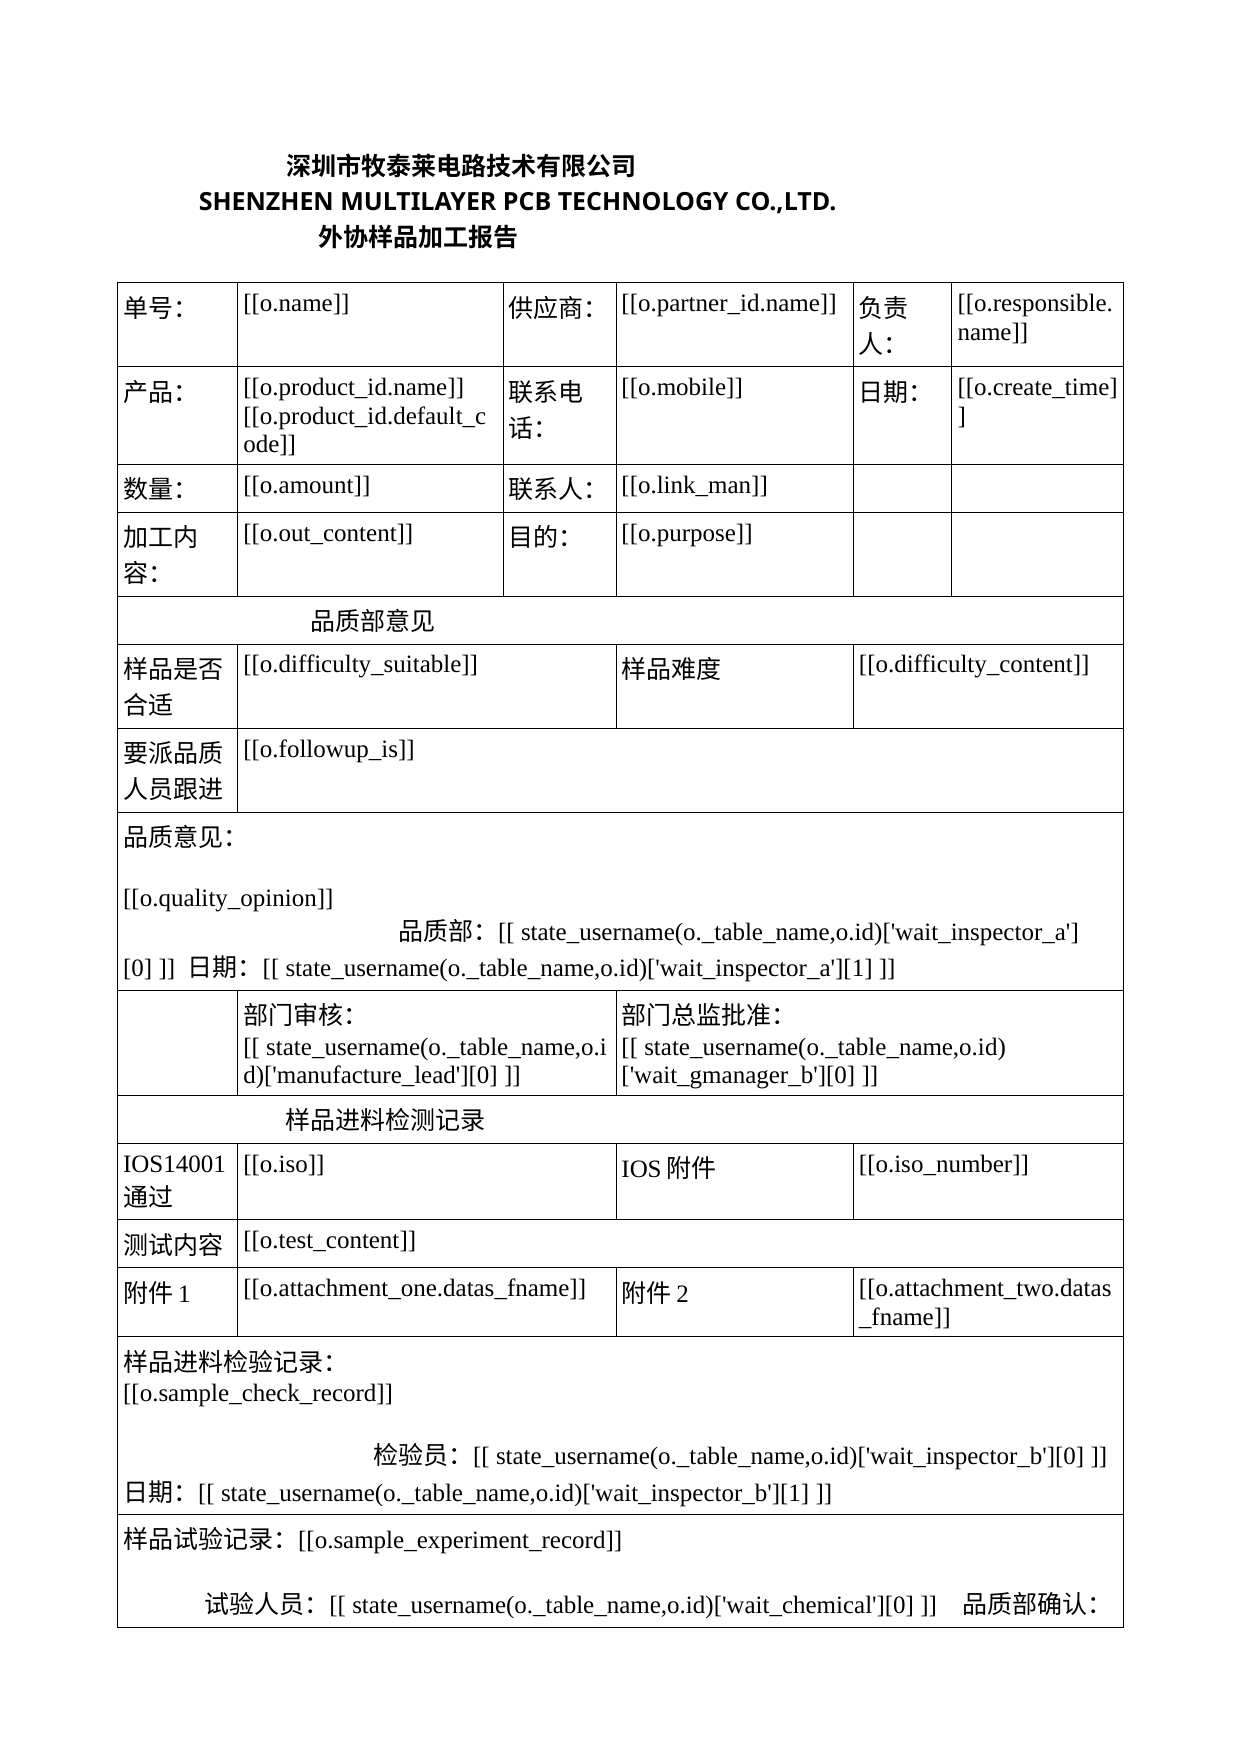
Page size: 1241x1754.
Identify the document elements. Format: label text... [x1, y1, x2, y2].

table_cell 负责人： [854, 283, 951, 366]
table_cell 联系人： [504, 465, 616, 512]
table_cell [[o.difficulty_suitable]] [238, 645, 616, 728]
table_cell [[o.attachment_one.datas_fname]] [238, 1268, 616, 1336]
table_cell 附件1 [118, 1268, 237, 1336]
table_cell [952, 465, 1123, 512]
table_cell [118, 991, 237, 1095]
table_cell 品质部意见 [118, 597, 1123, 644]
table_cell 目的： [504, 513, 616, 596]
table_cell [[o.create_time]] [952, 367, 1123, 464]
table_cell 数量： [118, 465, 237, 512]
table_cell [952, 513, 1123, 596]
table_cell 测试内容 [118, 1220, 237, 1267]
table_cell 产品： [118, 367, 237, 464]
table_cell 联系电话： [504, 367, 616, 464]
table_cell 样品难度 [617, 645, 853, 728]
table_cell [[o.followup_is]] [238, 729, 1123, 812]
table_cell IOS附件 [617, 1144, 853, 1219]
table_cell 附件2 [617, 1268, 853, 1336]
table_cell [[o.purpose]] [617, 513, 853, 596]
table_cell [854, 513, 951, 596]
table_cell [[o.amount]] [238, 465, 503, 512]
table_cell 加工内容： [118, 513, 237, 596]
table_cell 部门总监批准：[[ state_username(o._table_name,o.id)['wait_gmanager_b'][0] ]] [617, 991, 1123, 1095]
table_cell 日期： [854, 367, 951, 464]
table_header 深圳市牧泰莱电路技术有限公司 SHENZHEN MULTILAYER PCB TECHNOLOGY CO.,LTD. 外协样品加工报告 [117, 118, 1123, 282]
table_cell [[o.out_content]] [238, 513, 503, 596]
table_cell [[o.responsible.name]] [952, 283, 1123, 366]
table_cell [854, 465, 951, 512]
table_cell 样品进料检验记录： [[o.sample_check_record]] 检验员：[[ state_username(o._table_name,o.id)['wait_inspector_b'][0] ]]日期：[[ state_username(o._table_name,o.id)['wait_inspector_b'][1] ]] [118, 1337, 1123, 1514]
table_cell 样品进料检测记录 [118, 1096, 1123, 1143]
table_cell [[o.product_id.name]][[o.product_id.default_code]] [238, 367, 503, 464]
table_cell 单号： [118, 283, 237, 366]
table_cell 供应商： [504, 283, 616, 366]
table_cell IOS14001通过 [118, 1144, 237, 1219]
table_cell [[o.test_content]] [238, 1220, 1123, 1267]
table_cell 部门审核：[[ state_username(o._table_name,o.id)['manufacture_lead'][0] ]] [238, 991, 616, 1095]
table_cell [[o.name]] [238, 283, 503, 366]
table_cell 样品试验记录：[[o.sample_experiment_record]] 试验人员：[[ state_username(o._table_name,o.id)['wait_chemical'][0] ]] 品质部确认： [118, 1515, 1123, 1627]
table_cell [[o.difficulty_content]] [854, 645, 1123, 728]
table_cell [[o.link_man]] [617, 465, 853, 512]
table_cell [[o.iso_number]] [854, 1144, 1123, 1219]
table_cell [[o.attachment_two.datas_fname]] [854, 1268, 1123, 1336]
table_cell [[o.mobile]] [617, 367, 853, 464]
table_cell [[o.iso]] [238, 1144, 616, 1219]
table_cell 品质意见： [[o.quality_opinion]] 品质部：[[ state_username(o._table_name,o.id)['wait_inspector_a'][0] ]] 日期：[[ state_username(o._table_name,o.id)['wait_inspector_a'][1] ]] [118, 813, 1123, 990]
table_cell 要派品质人员跟进 [118, 729, 237, 812]
table_cell 样品是否合适 [118, 645, 237, 728]
table_cell [[o.partner_id.name]] [617, 283, 853, 366]
